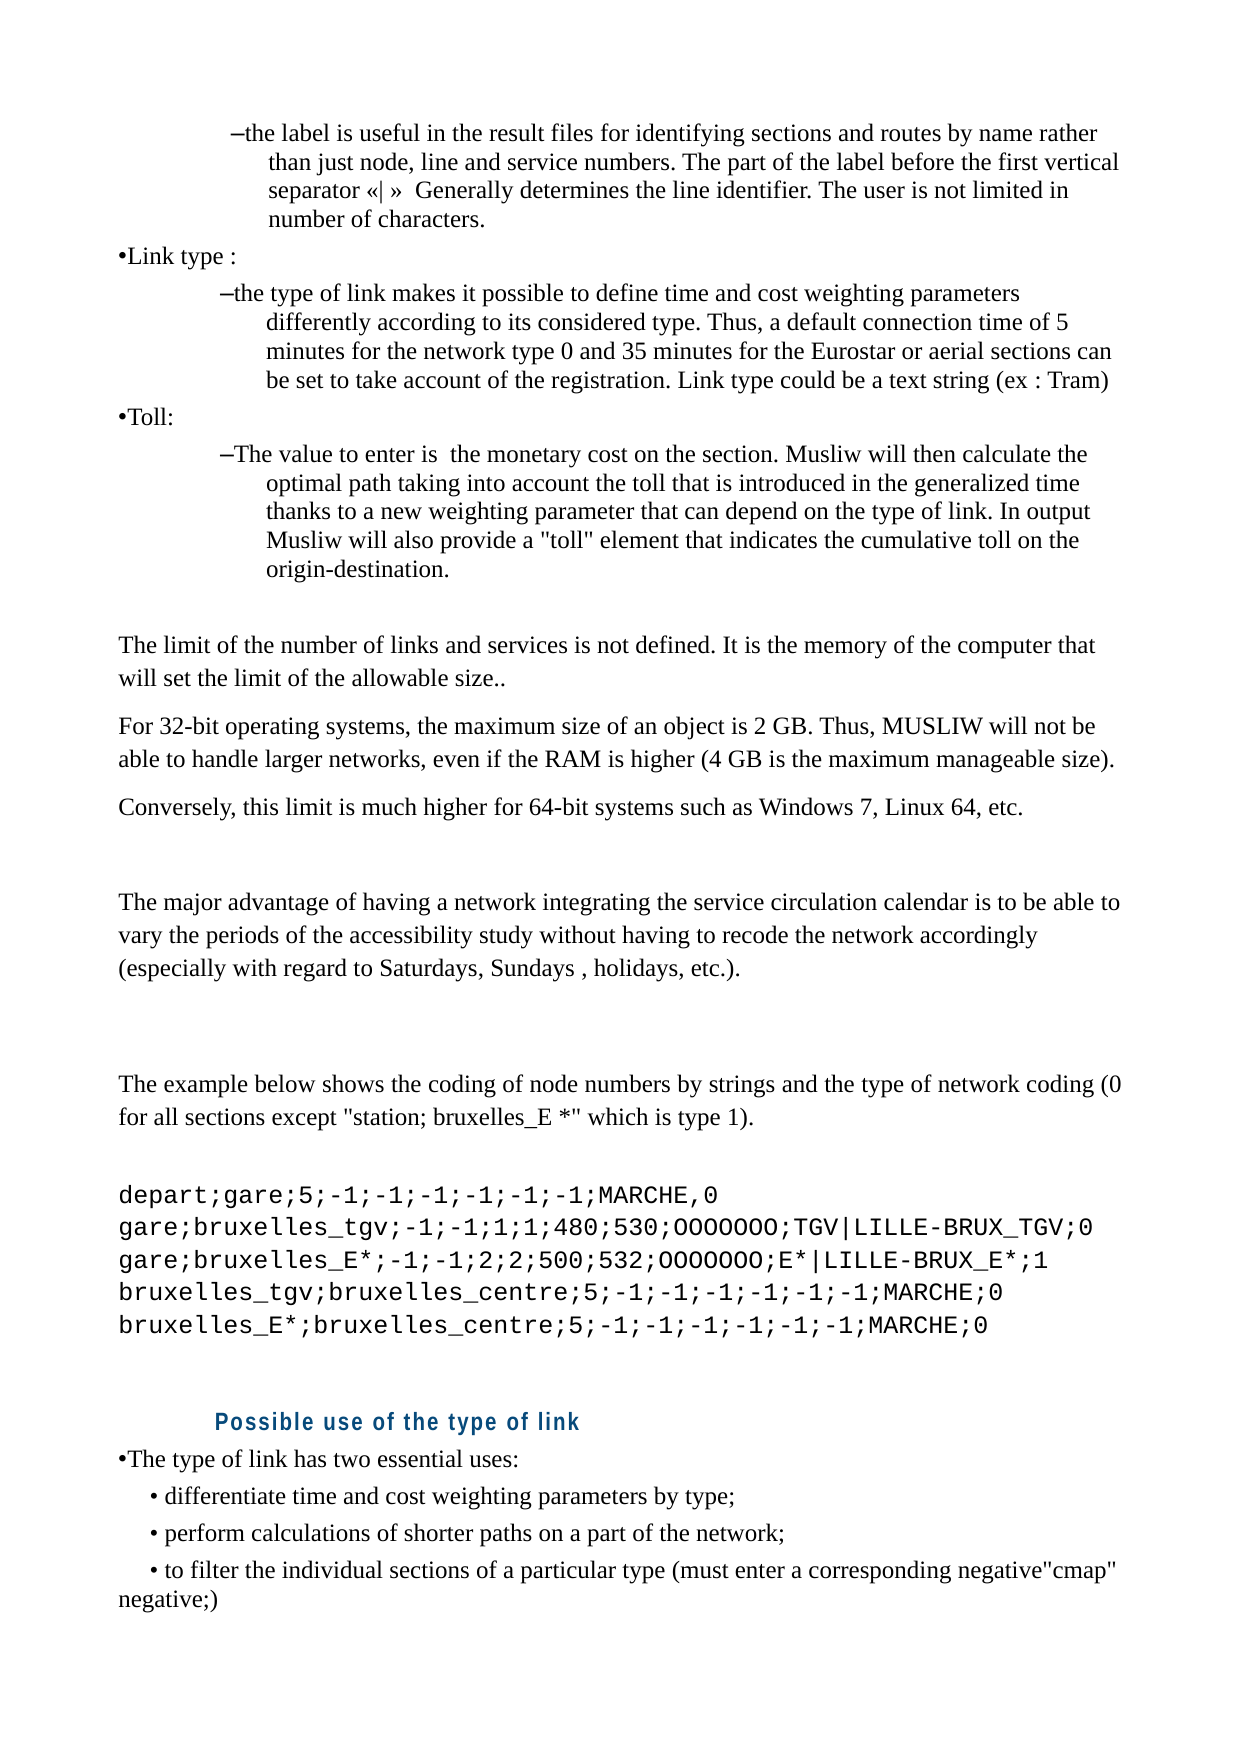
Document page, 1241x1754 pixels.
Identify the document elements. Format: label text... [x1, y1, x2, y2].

list the type of link makes it possible to define time and cost weighting parameters differently according to its considered type. Thus, a default connection time of 5 minutes for the network type 0 and 35 minutes for the Eurostar or aerial sections can be set to take account of the registration. Link type could be a text string (ex : Tram) [220, 278, 1122, 393]
text For 32-bit operating systems, the maximum size of an object is 2 GB. Thus, MUSLIW will not be able to handle larger networks, even if the RAM is higher (4 GB is the maximum manageable size). [118, 711, 1122, 773]
subtitle Possible use of the type of link [213, 1407, 1122, 1435]
list the label is useful in the result files for identifying sections and routes by name rather than just node, line and service numbers. The part of the label before the first vertical separator «| » Generally determines the line identifier. The user is not limited in number of characters. [231, 118, 1122, 233]
list The type of link has two essential uses: [118, 1444, 1128, 1472]
text bruxelles_E*;bruxelles_centre;5;-1;-1;-1;-1;-1;-1;MARCHE;0 [118, 1312, 1122, 1341]
list • perform calculations of shorter paths on a part of the network; [118, 1518, 1128, 1547]
text depart;gare;5;-1;-1;-1;-1;-1;-1;MARCHE,0 [118, 1182, 1122, 1211]
text Conversely, this limit is much higher for 64-bit systems such as Windows 7, Linux 64, etc. [118, 792, 1122, 820]
text gare;bruxelles_E*;-1;-1;2;2;500;532;OOOOOOO;E*|LILLE-BRUX_E*;1 [118, 1247, 1122, 1276]
list Toll: [118, 402, 1122, 431]
text The major advantage of having a network integrating the service circulation calendar is to be able to vary the periods of the accessibility study without having to recode the network accordingly (especially with regard to Saturdays, Sundays , holidays, etc.). [118, 887, 1122, 982]
list Link type : [118, 241, 1128, 270]
list • to filter the individual sections of a particular type (must enter a corresponding negative"cmap" negative;) [118, 1555, 1128, 1612]
text bruxelles_tgv;bruxelles_centre;5;-1;-1;-1;-1;-1;-1;MARCHE;0 [118, 1280, 1122, 1308]
text gare;bruxelles_tgv;-1;-1;1;1;480;530;OOOOOOO;TGV|LILLE-BRUX_TGV;0 [118, 1215, 1122, 1243]
text The limit of the number of links and services is not defined. It is the memory of the computer that will set the limit of the allowable size.. [118, 630, 1122, 692]
text The example below shows the coding of node numbers by strings and the type of network coding (0 for all sections except "station; bruxelles_E *" which is type 1). [118, 1069, 1122, 1131]
list • differentiate time and cost weighting parameters by type; [118, 1481, 1128, 1509]
list The value to enter is the monetary cost on the section. Musliw will then calculate the optimal path taking into account the toll that is introduced in the generalized time thanks to a new weighting parameter that can depend on the type of link. In output Musliw will also provide a "toll" element that indicates the cumulative toll on the origin-destination. [220, 439, 1122, 583]
